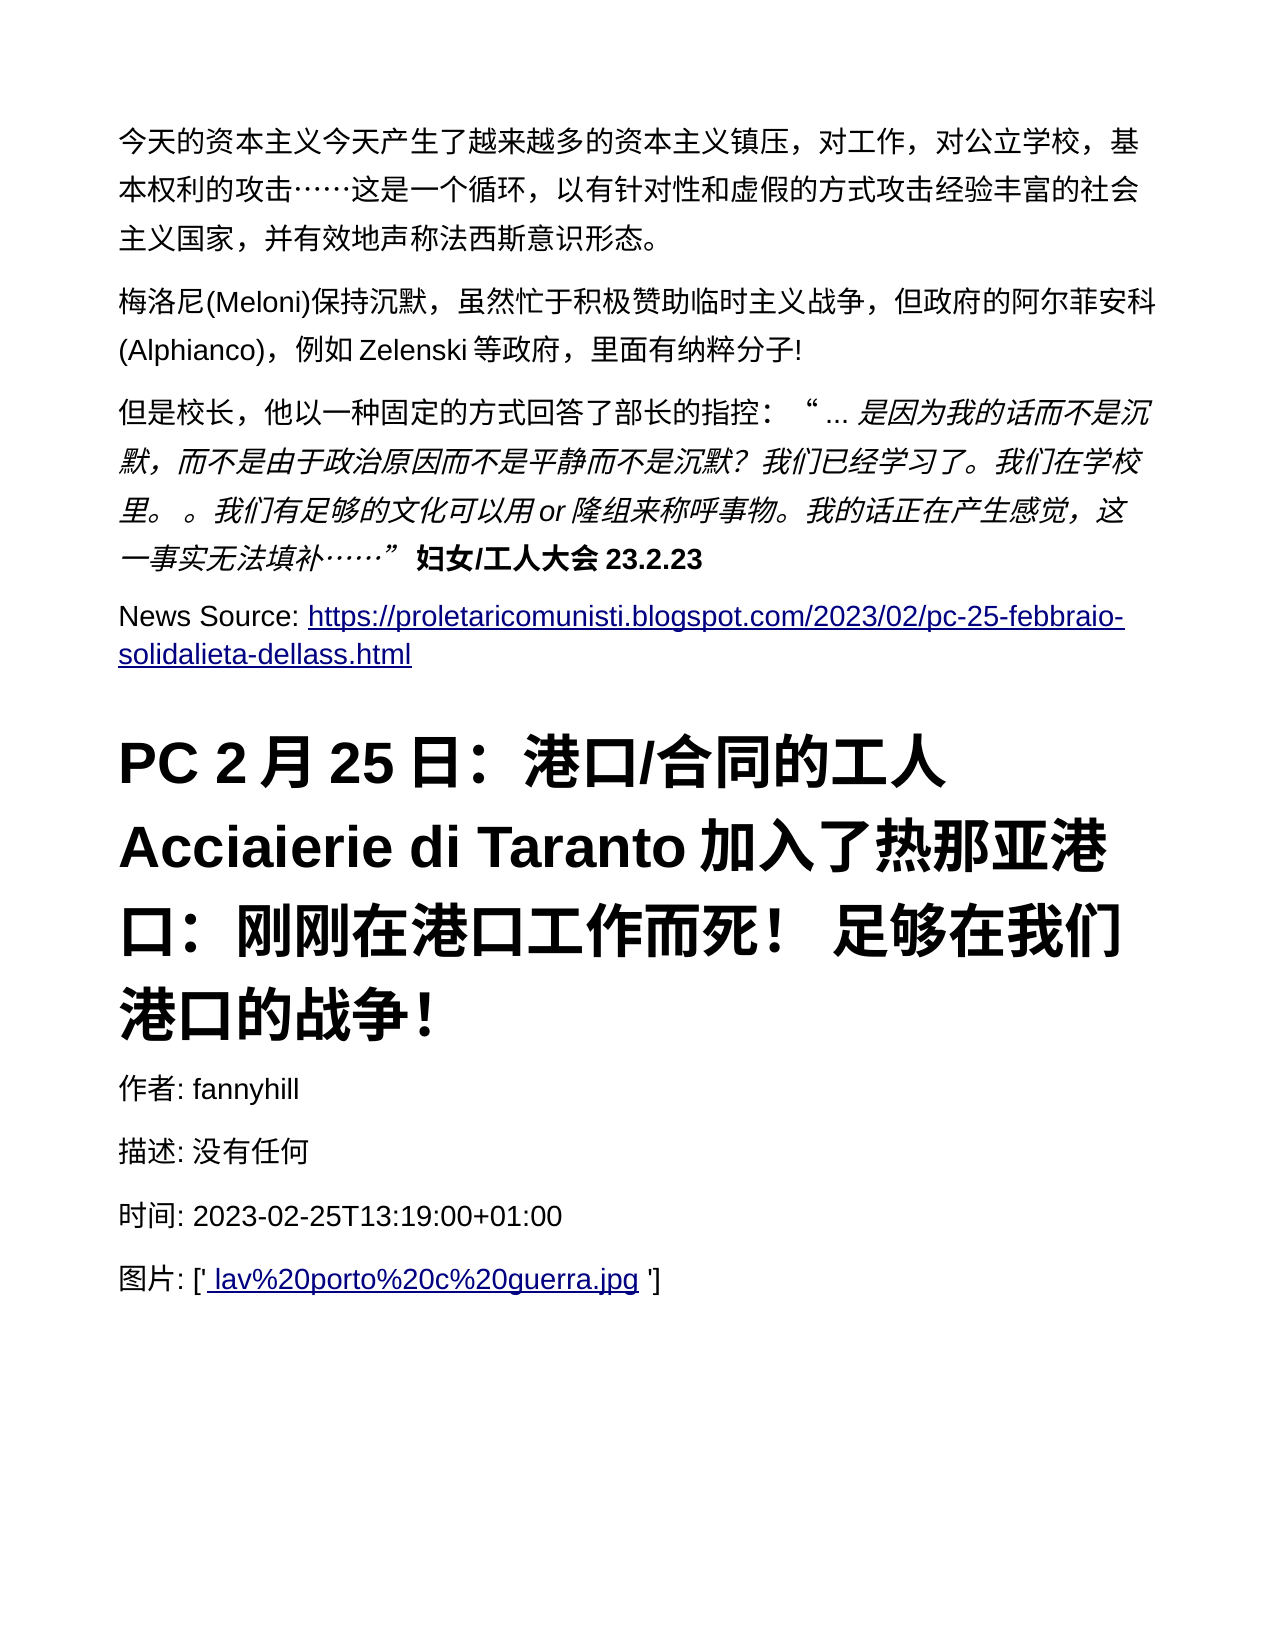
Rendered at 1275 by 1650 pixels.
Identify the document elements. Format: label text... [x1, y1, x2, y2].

subtitle PC 2月25日：港口/合同的工人Acciaierie di Taranto加入了热那亚港口：刚刚在港口工作而死！ 足够在我们港口的战争！ [118, 715, 1157, 1053]
text 时间: 2023-02-25T13:19:00+01:00 [118, 1192, 1157, 1234]
text 图片: [' lav%20porto%20c%20guerra.jpg '] [118, 1255, 1157, 1297]
text 但是校长，他以一种固定的方式回答了部长的指控：“ ... 是因为我的话而不是沉默，而不是由于政治原因而不是平静而不是沉默？我们已经学习了。我们在学校里。 。我们有足够的文化可以用or隆组来称呼事物。我的话正在产生感觉，这一事实无法填补……” 妇女/工人大会23.2.23 [118, 390, 1157, 578]
text 作者: fannyhill [118, 1066, 1157, 1108]
text 一位无知的部长攻击与杀死他们的交替工作以及在现阶段也必须参加帝国主义战争服务的学生，他从他的金扶手椅(作为仆人)必须采取行动来迅速提高学校的座位，他们也必须在帝国主义战争服务处。在资本主义体系的需求中的过程，首先是学生的不规则过程：他发送给学生的原始循环是一种可饮用的资本主义的崇高，今天的资本主义今天产生了越来越多的资本主义镇压，对工作，对公立学校，基本权利的攻击……这是一个循环，以有针对性和虚假的方式攻击经验丰富的社会主义国家，并有效地声称法西斯意识形态。 [118, 118, 1157, 257]
text 梅洛尼(Meloni)保持沉默，虽然忙于积极赞助临时主义战争，但政府的阿尔菲安科(Alphianco)，例如Zelenski等政府，里面有纳粹分子! [118, 278, 1157, 369]
text 描述: 没有任何 [118, 1129, 1157, 1171]
text News Source: https://proletaricomunisti.blogspot.com/2023/02/pc-25-febbraio-solidalieta-dellass.html [118, 599, 1157, 671]
